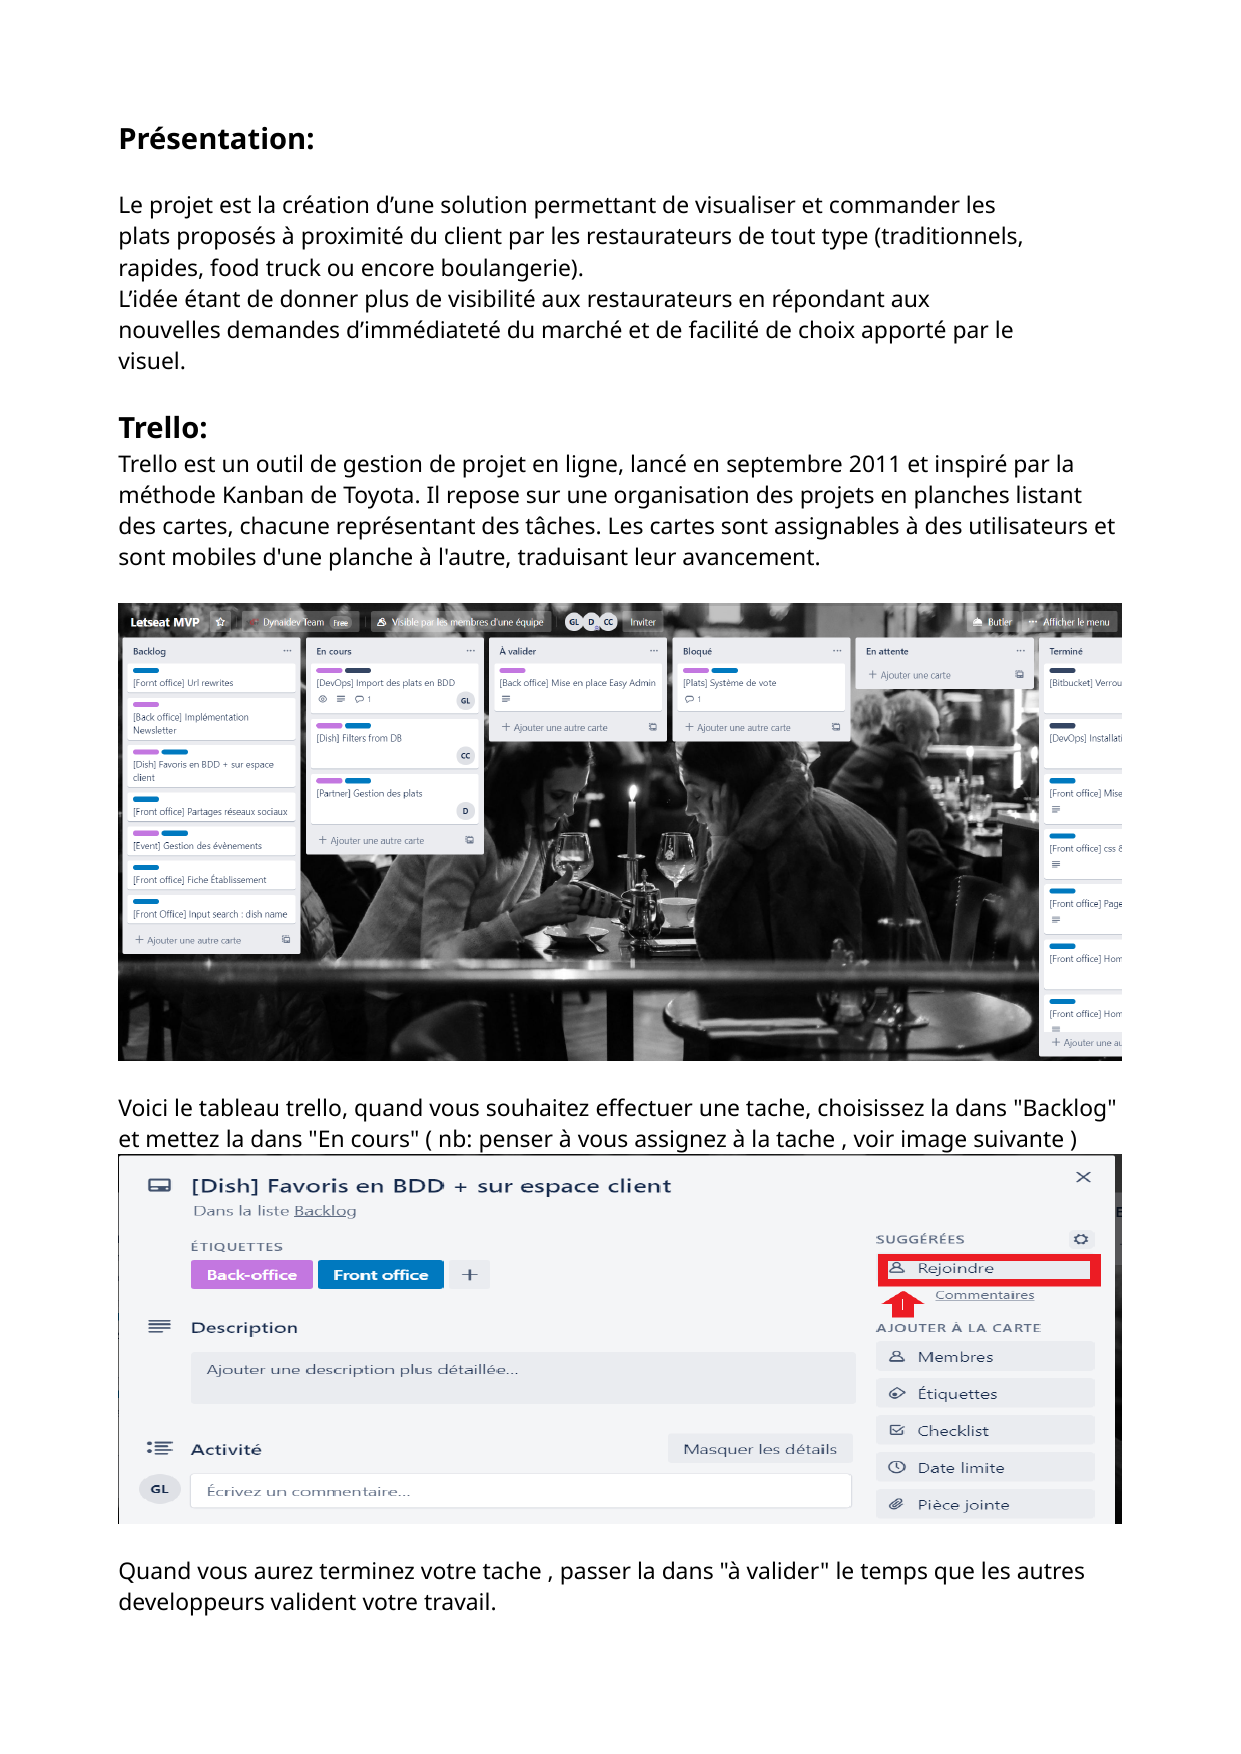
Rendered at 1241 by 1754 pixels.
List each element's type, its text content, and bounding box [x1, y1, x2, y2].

picture [118, 1154, 1122, 1524]
text Quand vous aurez terminez votre tache , passer la dans "à valider" le temps que les autres developpeurs valident votre travail. [118, 1555, 1122, 1617]
text Présentation: [118, 118, 1122, 158]
text nouvelles demandes d’immédiateté du marché et de facilité de choix apporté par le [118, 314, 1122, 345]
text rapides, food truck ou encore boulangerie). [118, 252, 1122, 283]
text Trello est un outil de gestion de projet en ligne, lancé en septembre 2011 et inspiré par la méthode Kanban de Toyota. Il repose sur une organisation des projets en planches listant des cartes, chacune représentant des tâches. Les cartes sont assignables à des utilisateurs et sont mobiles d'une planche à l'autre, traduisant leur avancement. [118, 447, 1122, 572]
text Le projet est la création d’une solution permettant de visualiser et commander les [118, 189, 1122, 220]
text Voici le tableau trello, quand vous souhaitez effectuer une tache, choisissez la dans "Backlog" et mettez la dans "En cours" ( nb: penser à vous assignez à la tache , voir image suivante ) [118, 1092, 1122, 1154]
text Trello: [118, 408, 1122, 447]
text plats proposés à proximité du client par les restaurateurs de tout type (traditionnels, [118, 220, 1122, 252]
text L’idée étant de donner plus de visibilité aux restaurateurs en répondant aux [118, 283, 1122, 314]
text visuel. [118, 345, 1122, 377]
picture [118, 603, 1122, 1061]
